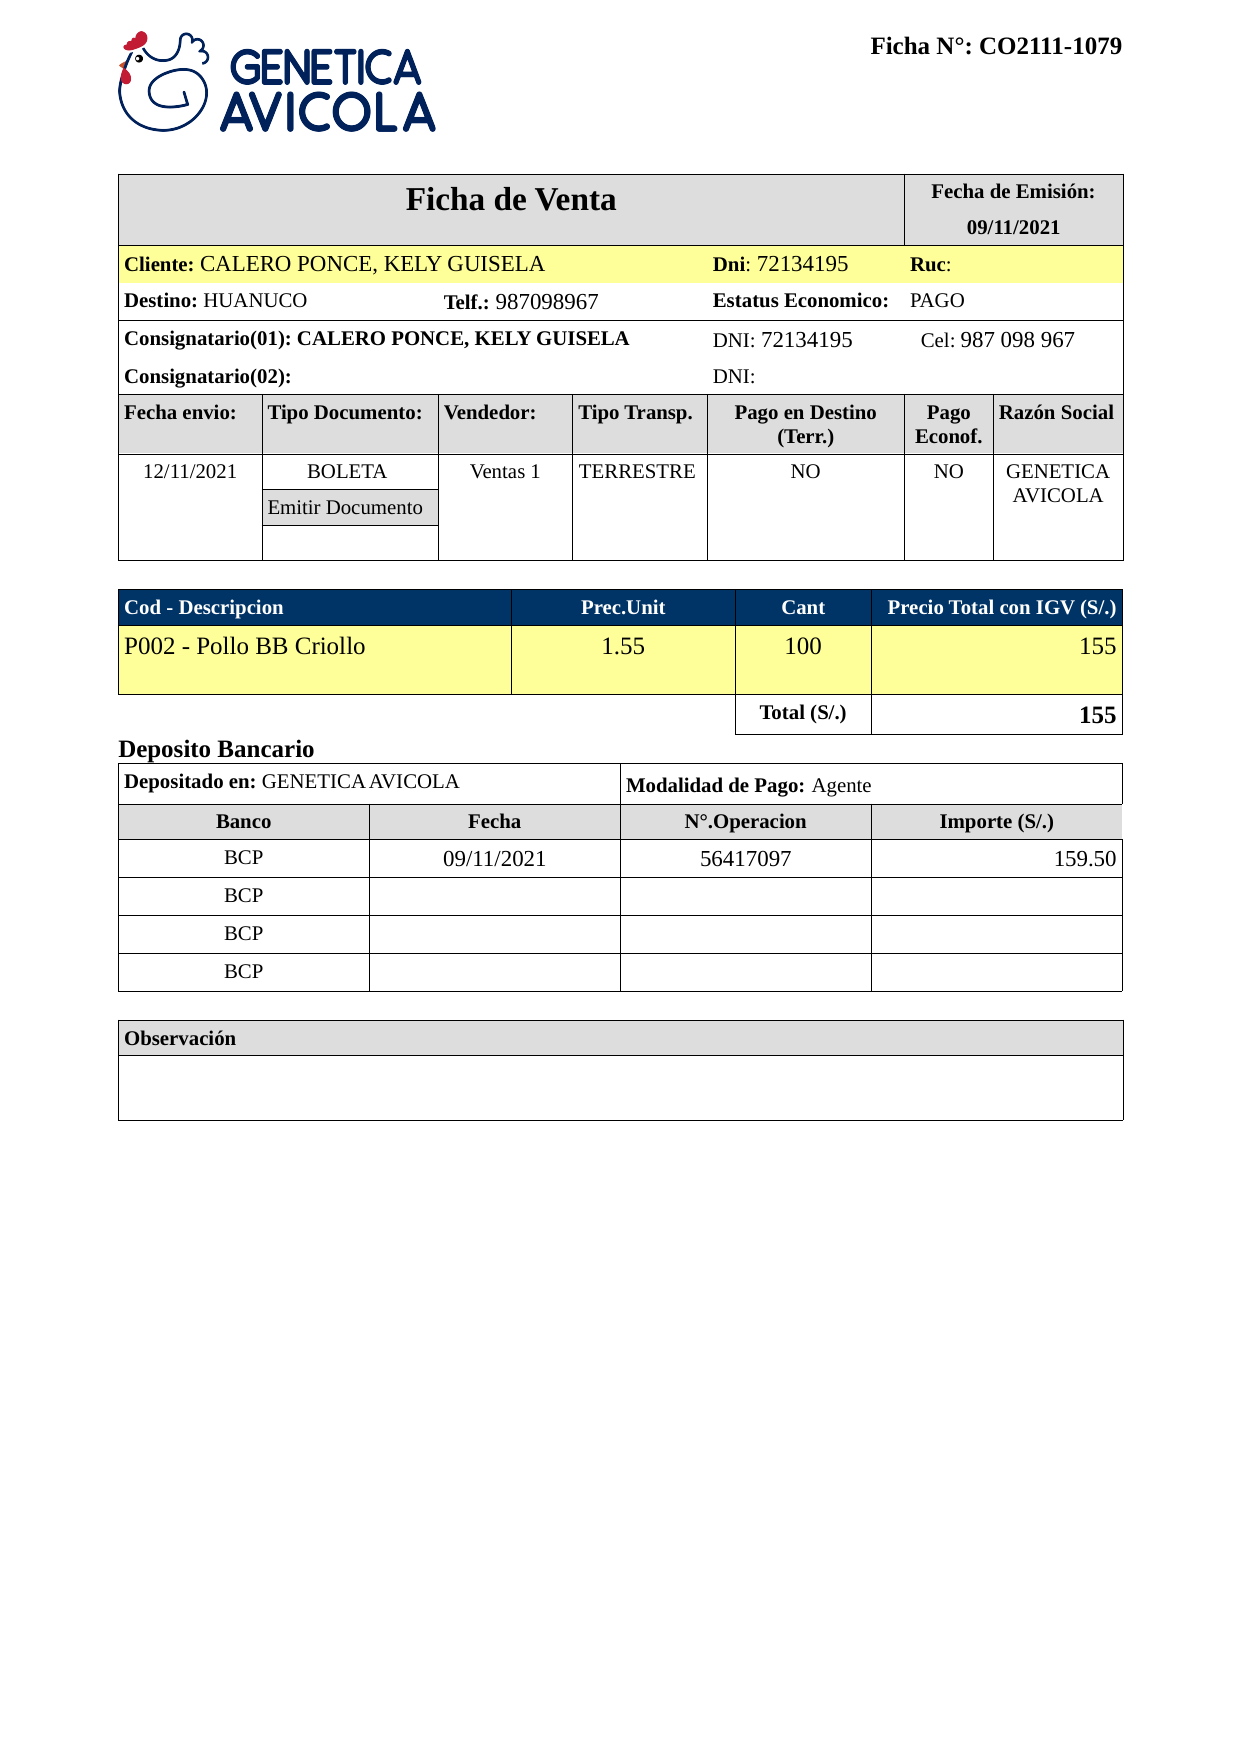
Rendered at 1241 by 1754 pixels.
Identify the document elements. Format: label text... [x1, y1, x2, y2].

table_cell Tipo Documento: [263, 395, 438, 453]
table_cell Estatus Economico: [707, 283, 904, 320]
table_cell [872, 878, 1122, 915]
table_cell DNI: [707, 358, 1123, 394]
table_cell TERRESTRE [573, 455, 707, 560]
table_cell [119, 1056, 1123, 1119]
table_cell Cel: 987 098 967 [915, 321, 1123, 358]
table_cell [118, 695, 511, 734]
table_header Modalidad de Pago: Agente [621, 764, 1122, 803]
table_cell [511, 695, 735, 734]
table_cell Telf.: 987098967 [438, 283, 707, 320]
table_cell Emitir Documento [263, 490, 438, 525]
table_header Observación [119, 1021, 1123, 1055]
table_cell [872, 954, 1122, 991]
table_cell BCP [119, 878, 369, 915]
table_cell 155 [872, 626, 1122, 694]
table_cell Pago en Destino (Terr.) [708, 395, 904, 453]
table_cell 56417097 [621, 840, 871, 877]
table_cell P002 - Pollo BB Criollo [119, 626, 511, 694]
table_cell Dni: 72134195 [707, 246, 904, 283]
table_header Depositado en: GENETICA AVICOLA [119, 764, 620, 803]
table_cell 159.50 [872, 840, 1122, 877]
table_cell Razón Social [994, 395, 1123, 453]
table_cell [263, 526, 438, 560]
table_cell Importe (S/.) [872, 805, 1122, 839]
table_cell Fecha [370, 805, 620, 839]
table_cell BCP [119, 954, 369, 991]
text Deposito Bancario [118, 734, 1122, 763]
table_cell 155 [872, 695, 1122, 734]
table_header Cod - Descripcion [119, 590, 511, 625]
table_header Cant [736, 590, 871, 625]
table_cell Ventas 1 [439, 455, 572, 560]
table_cell 09/11/2021 [905, 209, 1123, 245]
table_cell Fecha envio: [119, 395, 262, 453]
table_cell [872, 916, 1122, 953]
table_header Precio Total con IGV (S/.) [872, 590, 1122, 625]
picture [118, 31, 436, 132]
table_cell [621, 954, 871, 991]
table_cell PAGO [904, 283, 1123, 320]
table_cell [370, 954, 620, 991]
table_cell [621, 878, 871, 915]
table_cell BCP [119, 916, 369, 953]
table_cell DNI: 72134195 [707, 321, 915, 358]
table_cell Consignatario(02): [119, 358, 707, 394]
table_cell NO [708, 455, 904, 560]
table_cell 12/11/2021 [119, 455, 262, 560]
table_cell GENETICA AVICOLA [994, 455, 1123, 560]
table_cell Consignatario(01): CALERO PONCE, KELY GUISELA [119, 321, 707, 358]
table_header Fecha de Emisión: [905, 175, 1123, 209]
table_cell Destino: HUANUCO [119, 283, 438, 320]
table_header Prec.Unit [512, 590, 735, 625]
table_cell Banco [119, 805, 369, 839]
table_cell NO [905, 455, 993, 560]
table_cell BOLETA [263, 455, 438, 489]
table_header Ficha de Venta [119, 175, 904, 245]
table_cell BCP [119, 840, 369, 877]
table_cell [621, 916, 871, 953]
table_cell [370, 878, 620, 915]
table_cell Tipo Transp. [573, 395, 707, 453]
table_cell Total (S/.) [736, 695, 871, 734]
table_cell 100 [736, 626, 871, 694]
table_cell [370, 916, 620, 953]
table_cell Ruc: [904, 246, 1123, 283]
table_cell Vendedor: [439, 395, 572, 453]
table_cell N°.Operacion [621, 805, 871, 839]
table_cell 1.55 [512, 626, 735, 694]
table_cell Pago Econof. [905, 395, 993, 453]
table_cell 09/11/2021 [370, 840, 620, 877]
table_cell Cliente: CALERO PONCE, KELY GUISELA [119, 246, 707, 283]
